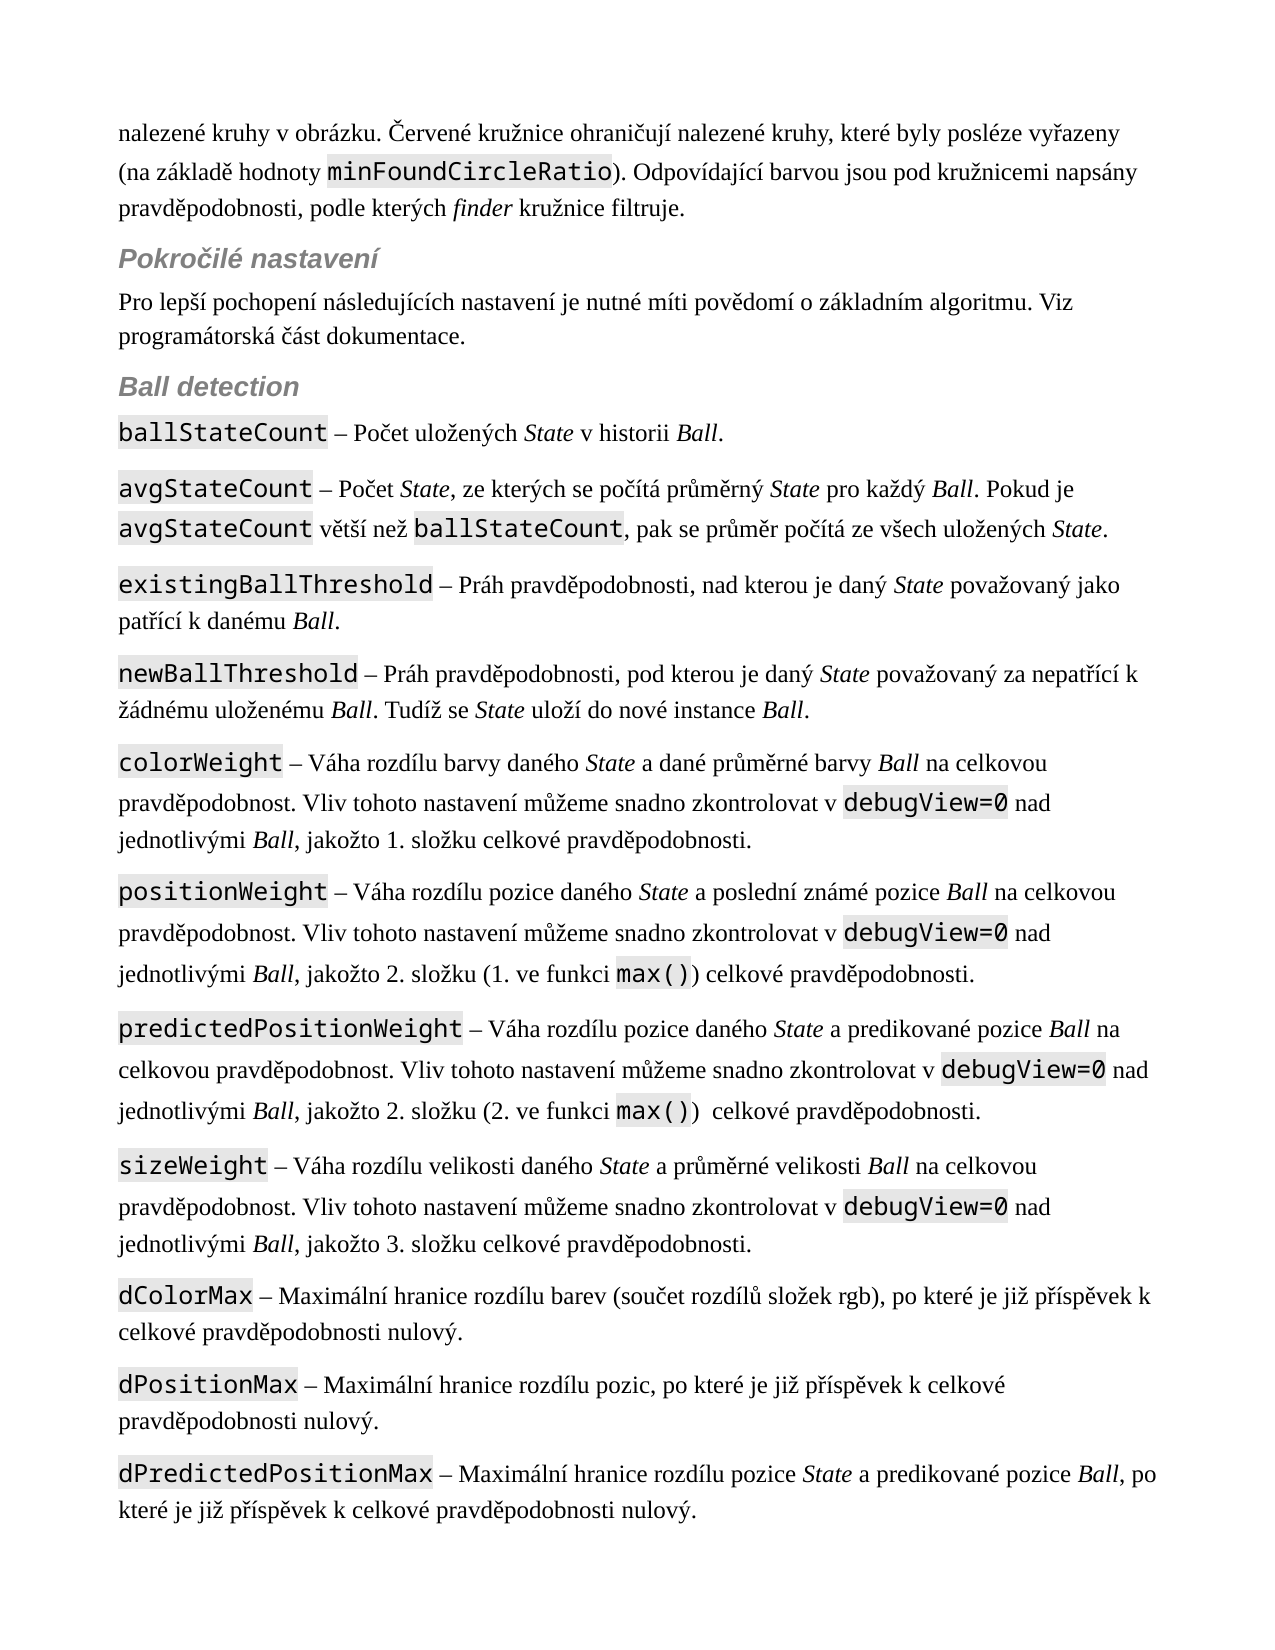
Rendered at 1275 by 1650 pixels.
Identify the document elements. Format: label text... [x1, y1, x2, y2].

text dPositionMax – Maximální hranice rozdílu pozic, po které je již příspěvek k celkové pravděpodobnosti nulový. [118, 1367, 1157, 1435]
subtitle Pokročilé nastavení [118, 242, 1157, 274]
text colorWeight – Váha rozdílu barvy daného State a dané průměrné barvy Ball na celkovou pravděpodobnost. Vliv tohoto nastavení můžeme snadno zkontrolovat v debugView=0 nad jednotlivými Ball, jakožto 1. složku celkové pravděpodobnosti. [118, 744, 1157, 853]
subtitle Ball detection [118, 370, 1157, 402]
text positionWeight – Váha rozdílu pozice daného State a poslední známé pozice Ball na celkovou pravděpodobnost. Vliv tohoto nastavení můžeme snadno zkontrolovat v debugView=0 nad jednotlivými Ball, jakožto 2. složku (1. ve funkci max()) celkové pravděpodobnosti. [118, 874, 1157, 989]
text dColorMax – Maximální hranice rozdílu barev (součet rozdílů složek rgb), po které je již příspěvek k celkové pravděpodobnosti nulový. [118, 1278, 1157, 1346]
text dPredictedPositionMax – Maximální hranice rozdílu pozice State a predikované pozice Ball, po které je již příspěvek k celkové pravděpodobnosti nulový. [118, 1455, 1157, 1524]
text sizeWeight – Váha rozdílu velikosti daného State a průměrné velikosti Ball na celkovou pravděpodobnost. Vliv tohoto nastavení můžeme snadno zkontrolovat v debugView=0 nad jednotlivými Ball, jakožto 3. složku celkové pravděpodobnosti. [118, 1148, 1157, 1257]
text Pro lepší pochopení následujících nastavení je nutné míti povědomí o základním algoritmu. Viz programátorská část dokumentace. [118, 287, 1157, 350]
text avgStateCount – Počet State, ze kterých se počítá průměrný State pro každý Ball. Pokud je avgStateCount větší než ballStateCount, pak se průměr počítá ze všech uložených State. [118, 470, 1157, 545]
text nalezené kruhy v obrázku. Červené kružnice ohraničují nalezené kruhy, které byly posléze vyřazeny (na základě hodnoty minFoundCircleRatio). Odpovídající barvou jsou pod kružnicemi napsány pravděpodobnosti, podle kterých finder kružnice filtruje. [118, 118, 1157, 222]
text ballStateCount – Počet uložených State v historii Ball. [328, 415, 1157, 449]
text newBallThreshold – Práh pravděpodobnosti, pod kterou je daný State považovaný za nepatřící k žádnému uloženému Ball. Tudíž se State uloží do nové instance Ball. [118, 655, 1157, 724]
text existingBallThreshold – Práh pravděpodobnosti, nad kterou je daný State považovaný jako patřící k danému Ball. [118, 566, 1157, 635]
text predictedPositionWeight – Váha rozdílu pozice daného State a predikované pozice Ball na celkovou pravděpodobnost. Vliv tohoto nastavení můžeme snadno zkontrolovat v debugView=0 nad jednotlivými Ball, jakožto 2. složku (2. ve funkci max()) celkové pravděpodobnosti. [118, 1011, 1157, 1127]
